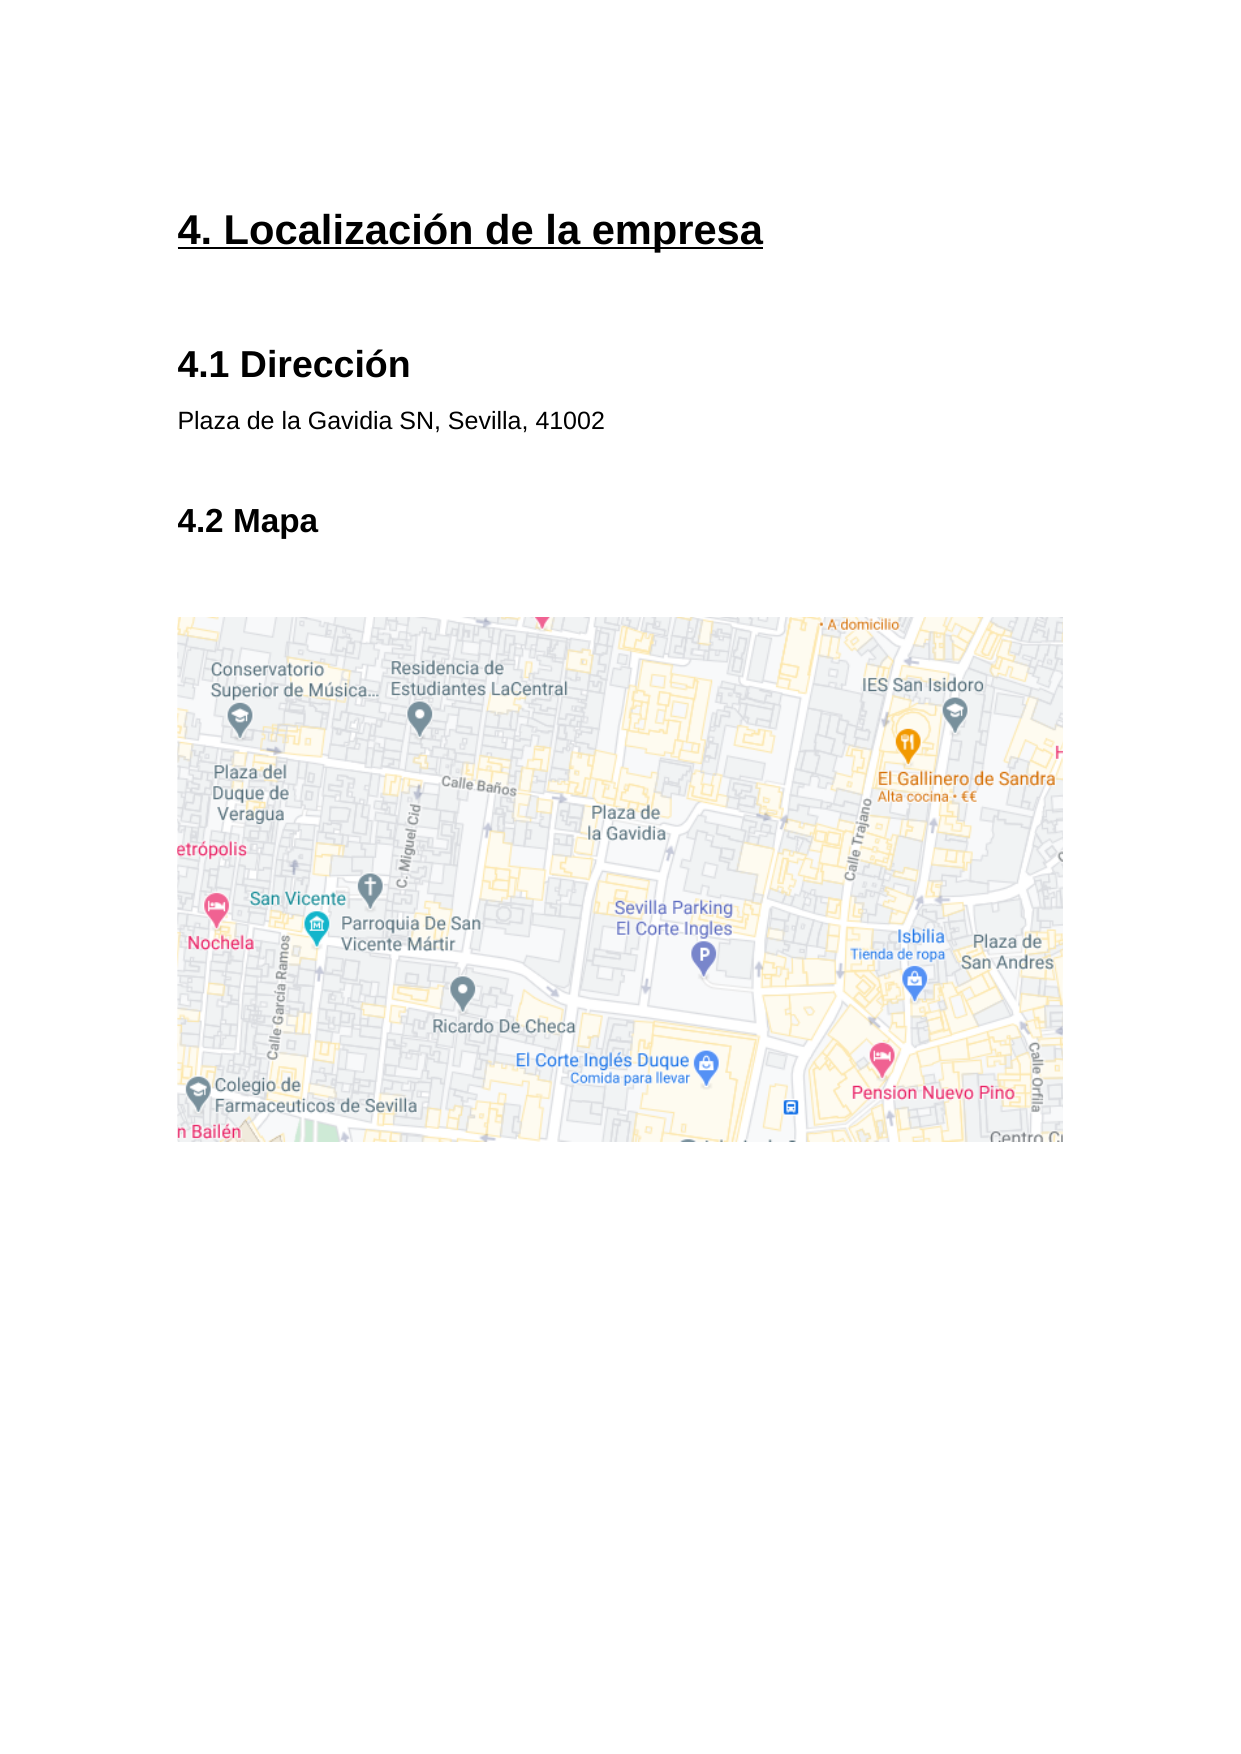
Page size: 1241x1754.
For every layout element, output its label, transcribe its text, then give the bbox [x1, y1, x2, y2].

picture [177, 617, 1063, 1142]
text 4. Localización de la empresa [177, 206, 1063, 254]
text Plaza de la Gavidia SN, Sevilla, 41002 [177, 406, 1063, 434]
text 4.1 Dirección [177, 342, 1063, 386]
text 4.2 Mapa [177, 501, 1063, 539]
